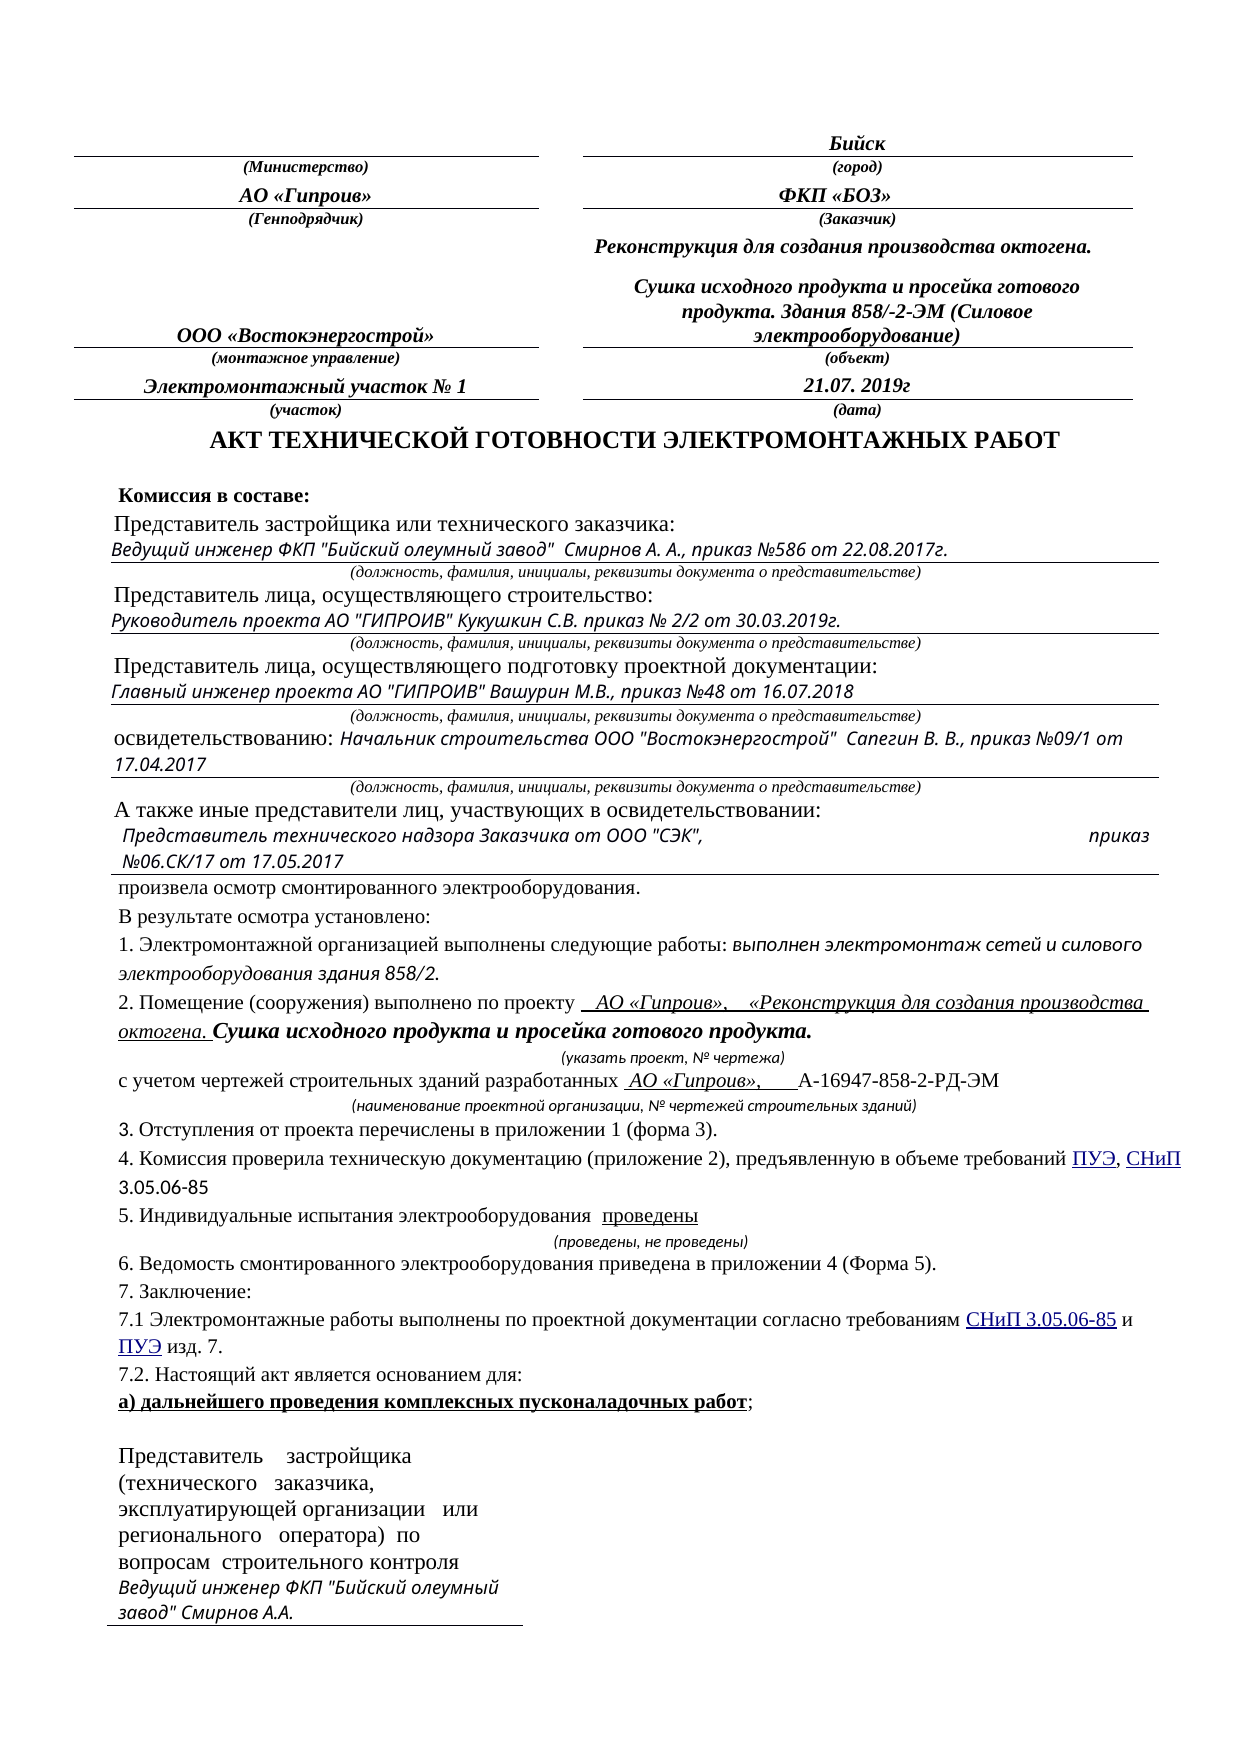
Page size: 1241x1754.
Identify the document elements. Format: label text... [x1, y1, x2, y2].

text 3. Отступления от проекта перечислены в приложении 1 (форма 3). [118, 1116, 1181, 1141]
table_cell (монтажное управление) [74, 348, 539, 373]
table_cell Представитель лица, осуществляющего подготовку проектной документации: [111, 653, 1159, 679]
text 2. Помещение (сооружения) выполнено по проекту АО «Гипроив», «Реконструкция для создания производства октогена. Сушка исходного продукта и просейка готового продукта. [118, 989, 1152, 1044]
table_cell Электромонтажный участок № 1 [74, 373, 539, 398]
table_cell Ведущий инженер ФКП "Бийский олеумный завод" Смирнов А. А., приказ №586 от 22.08.2017г. [111, 536, 1159, 562]
table_cell [539, 347, 583, 373]
table_cell [539, 373, 583, 398]
text АКТ ТЕХНИЧЕСКОЙ ГОТОВНОСТИ ЭЛЕКТРОМОНТАЖНЫХ РАБОТ [118, 425, 1152, 454]
table_cell Главный инженер проекта АО "ГИПРОИВ" Вашурин М.В., приказ №48 от 16.07.2018 [111, 679, 1159, 704]
text 4. Комиссия проверила техническую документацию (приложение 2), предъявленную в объеме требований ПУЭ, СНиП 3.05.06-85 [118, 1145, 1181, 1200]
table_cell (Генподрядчик) [74, 209, 539, 234]
table_cell Представитель технического надзора Заказчика от ООО "СЭК", приказ №06.СК/17 от 17.05.2017 [111, 823, 1159, 873]
text Комиссия в составе: [118, 482, 1181, 507]
text 7.2. Настоящий акт является основанием для: [118, 1362, 1181, 1386]
table_cell (объект) [583, 348, 1133, 373]
table_cell [539, 208, 583, 234]
table_header [74, 118, 539, 156]
table_cell (город) [583, 157, 1133, 182]
table_cell (должность, фамилия, инициалы, реквизиты документа о представительстве) [111, 705, 1159, 724]
table_cell [539, 399, 583, 425]
text 7.1 Электромонтажные работы выполнены по проектной документации согласно требованиям СНиП 3.05.06-85 и ПУЭ изд. 7. [118, 1307, 1181, 1358]
table_cell Реконструкция для создания производства октогена. Сушка исходного продукта и просейка готового продукта. Здания 858/-2-ЭМ (Силовое электрооборудование) [583, 234, 1133, 347]
text с учетом чертежей строительных зданий разработанных АО «Гипроив», А-16947-858-2-РД-ЭМ [118, 1068, 1181, 1092]
text произвела осмотр смонтированного электрооборудования. [118, 875, 1152, 900]
text (указать проект, № чертежа) [487, 1048, 1152, 1068]
table_cell (дата) [583, 400, 1133, 425]
table_cell Ведущий инженер ФКП "Бийский олеумный завод" Смирнов А.А. [107, 1574, 523, 1625]
table_cell освидетельствованию: Начальник строительства ООО "Востокэнергострой" Сапегин В. В., приказ №09/1 от 17.04.2017 [111, 725, 1159, 777]
text (наименование проектной организации, № чертежей строительных зданий) [118, 1096, 1152, 1116]
table_cell [539, 183, 583, 208]
table_cell (должность, фамилия, инициалы, реквизиты документа о представительстве) [111, 778, 1159, 796]
text 5. Индивидуальные испытания электрооборудования проведены [118, 1203, 1181, 1227]
table_cell 21.07. 2019г [583, 373, 1133, 398]
table_cell [523, 1574, 1230, 1625]
text 1. Электромонтажной организацией выполнены следующие работы: выполнен электромонтаж сетей и силового электрооборудования здания 858/2. [118, 931, 1152, 986]
text В результате осмотра установлено: [118, 904, 1152, 928]
table_cell [539, 156, 583, 182]
table_header Представитель застройщика или технического заказчика: [111, 510, 1159, 536]
table_cell АО «Гипроив» [74, 183, 539, 208]
table_header Представитель застройщика (технического заказчика, эксплуатирующей организации или регионального оператора) по вопросам строительного контроля [107, 1443, 523, 1574]
text 6. Ведомость смонтированного электрооборудования приведена в приложении 4 (Форма 5). [118, 1251, 1181, 1275]
text а) дальнейшего проведения комплексных пусконаладочных работ; [118, 1389, 1181, 1413]
table_cell ФКП «БОЗ» [583, 183, 1133, 208]
table_cell Представитель лица, осуществляющего строительство: Руководитель проекта АО "ГИПРОИВ" Кукушкин С.В. приказ № 2/2 от 30.03.2019г. [111, 581, 1159, 633]
table_cell (должность, фамилия, инициалы, реквизиты документа о представительстве) [111, 563, 1159, 581]
table_cell (Заказчик) [583, 209, 1133, 234]
table_header [539, 118, 583, 156]
table_cell А также иные представители лиц, участвующих в освидетельствовании: [111, 796, 1159, 822]
table_header [523, 1443, 1230, 1574]
table_cell ООО «Востокэнергострой» [74, 234, 539, 347]
text 7. Заключение: [118, 1279, 1181, 1303]
table_cell (должность, фамилия, инициалы, реквизиты документа о представительстве) [111, 634, 1159, 652]
table_cell [539, 234, 583, 347]
table_header Бийск [583, 118, 1133, 156]
text (проведены, не проведены) [118, 1231, 1181, 1251]
table_cell (участок) [74, 400, 539, 425]
table_cell (Министерство) [74, 157, 539, 182]
